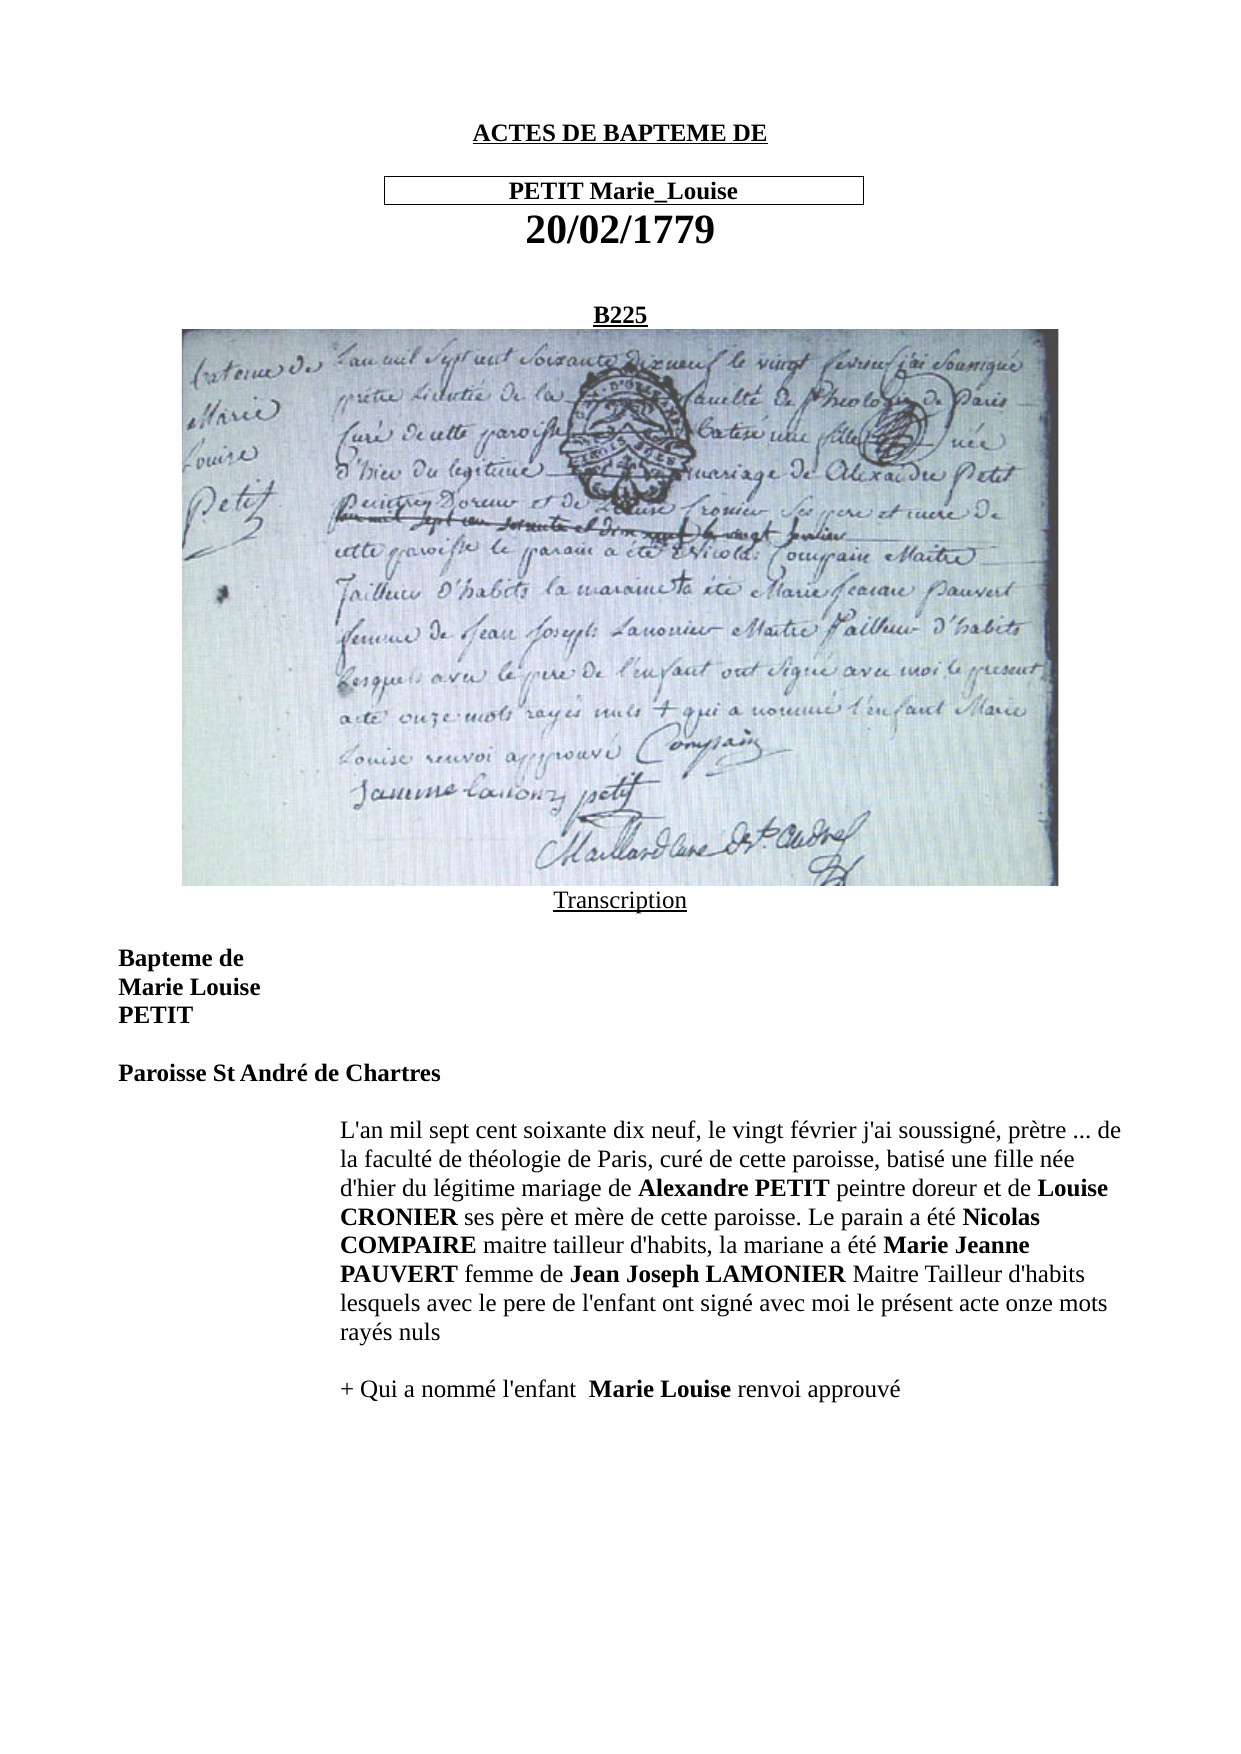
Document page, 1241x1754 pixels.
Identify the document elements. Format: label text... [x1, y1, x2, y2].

text Paroisse St André de Chartres [118, 1058, 1122, 1087]
text Transcription [118, 358, 1122, 914]
text Marie Louise [118, 972, 1122, 1000]
text PETIT Marie_Louise [385, 177, 863, 204]
picture [181, 329, 1059, 886]
text Bapteme de [118, 943, 1122, 972]
text L'an mil sept cent soixante dix neuf, le vingt février j'ai soussigné, prètre ... de la faculté de théologie de Paris, curé de cette paroisse, batisé une fille née d'hier du légitime mariage de Alexandre PETIT peintre doreur et de Louise CRONIER ses père et mère de cette paroisse. Le parain a été Nicolas COMPAIRE maitre tailleur d'habits, la mariane a été Marie Jeanne PAUVERT femme de Jean Joseph LAMONIER Maitre Tailleur d'habits lesquels avec le pere de l'enfant ont signé avec moi le présent acte onze mots rayés nuls [340, 1115, 1122, 1345]
text B225 [118, 300, 1122, 329]
text PETIT [118, 1000, 1122, 1029]
text 20/02/1779 [118, 204, 1122, 252]
text + Qui a nommé l'enfant Marie Louise renvoi approuvé [340, 1374, 1122, 1403]
text ACTES DE BAPTEME DE [118, 118, 1122, 147]
